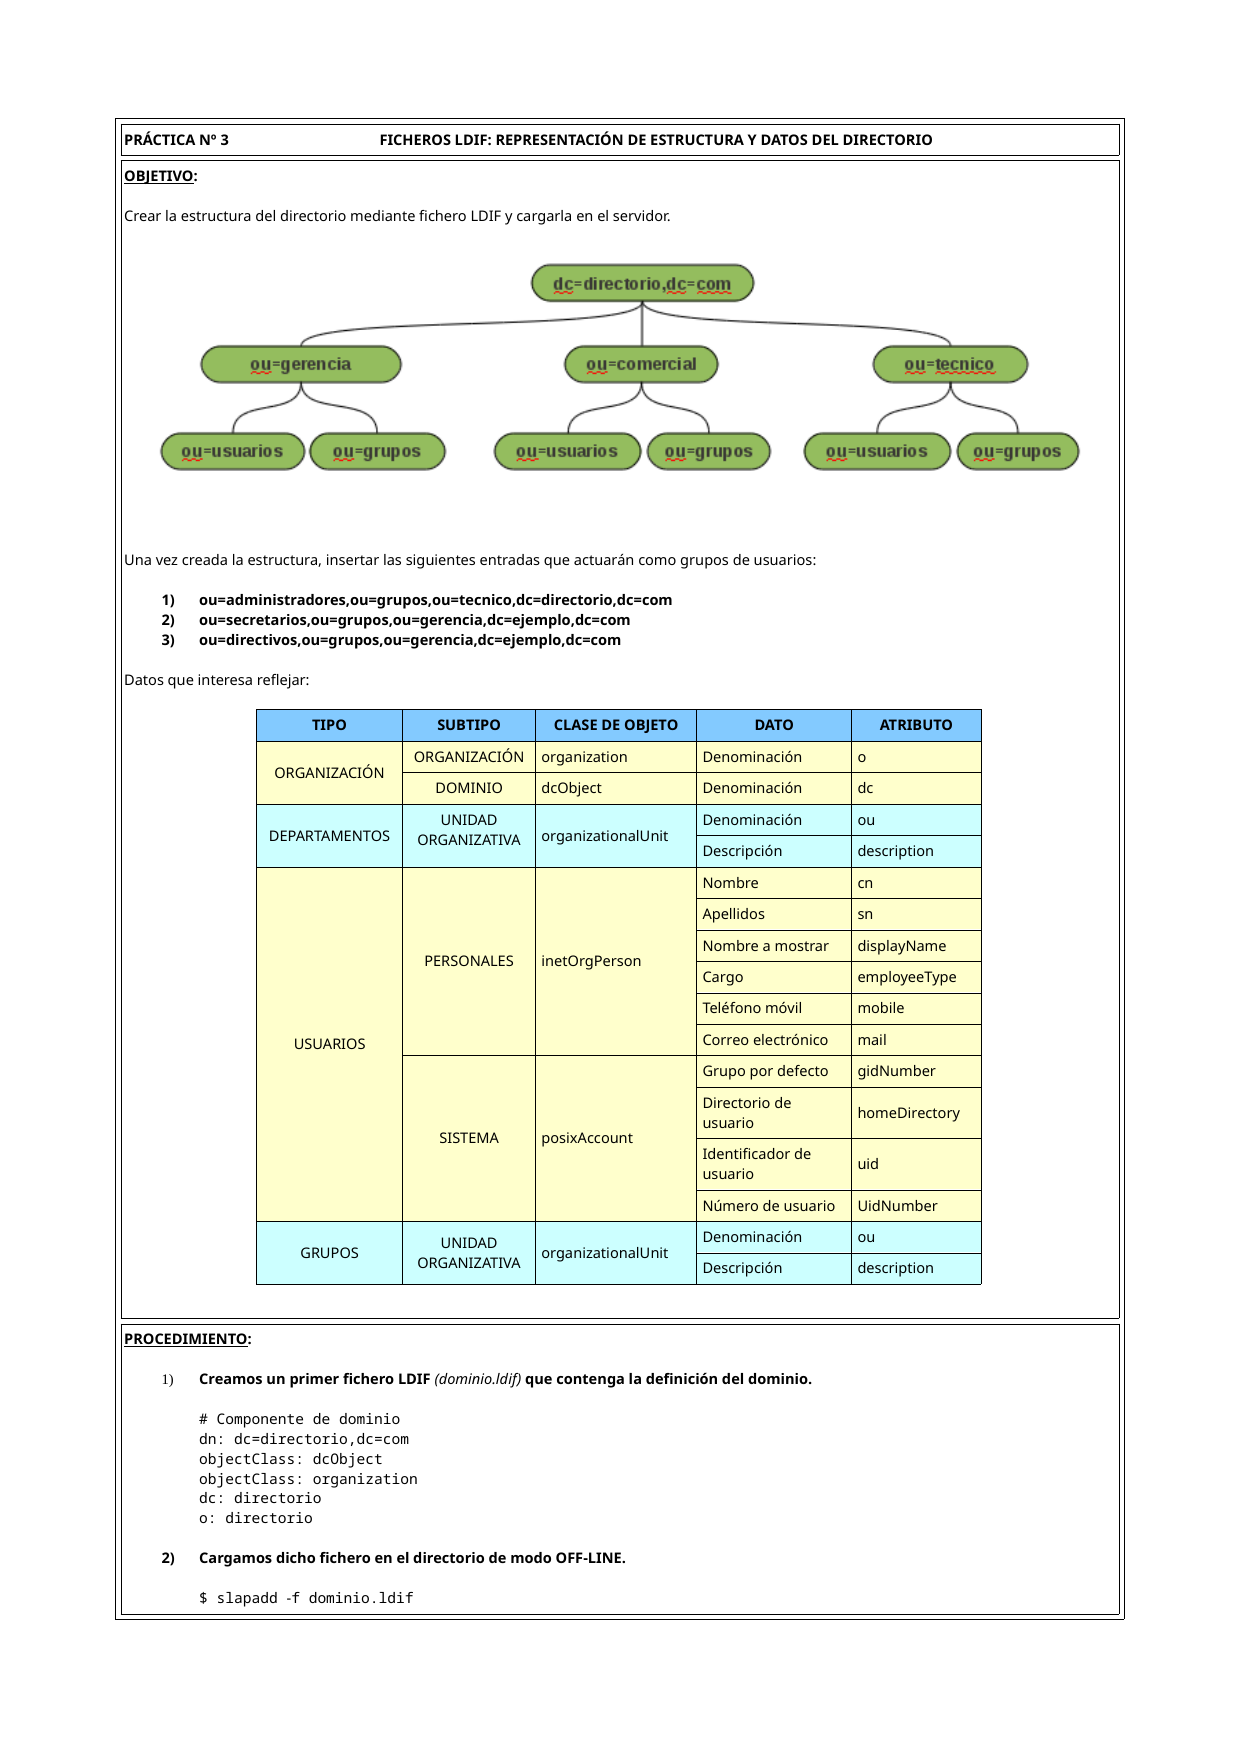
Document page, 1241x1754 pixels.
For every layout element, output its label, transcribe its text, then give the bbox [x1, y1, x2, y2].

table_cell o [852, 742, 981, 772]
table_cell UidNumber [852, 1191, 981, 1221]
table_cell ORGANIZACIÓN [257, 742, 402, 804]
table_cell organizationalUnit [536, 805, 696, 867]
table_cell uid [852, 1139, 981, 1189]
table_cell UNIDAD ORGANIZATIVA [403, 1222, 535, 1284]
table_cell organization [536, 742, 696, 772]
table_cell Teléfono móvil [697, 994, 851, 1024]
table_cell SISTEMA [403, 1056, 535, 1221]
table_cell Directorio de usuario [697, 1088, 851, 1138]
table_cell ORGANIZACIÓN [403, 742, 535, 772]
table_cell Correo electrónico [697, 1025, 851, 1055]
table_cell ou [852, 805, 981, 835]
table_cell Número de usuario [697, 1191, 851, 1221]
table_cell GRUPOS [257, 1222, 402, 1284]
table_cell inetOrgPerson [536, 868, 696, 1055]
table_cell DOMINIO [403, 773, 535, 804]
table_header SUBTIPO [403, 710, 535, 741]
table_cell Denominación [697, 742, 851, 772]
table_header DATO [697, 710, 851, 741]
table_cell OBJETIVO: Crear la estructura del directorio mediante fichero LDIF y cargarla en el servidor. Una vez creada la estructura, insertar las siguientes entradas que actuarán como grupos de usuarios: ou=administradores,ou=grupos,ou=tecnico,dc=directorio,dc=com ou=secretarios,ou=grupos,ou=gerencia,dc=ejemplo,dc=com ou=directivos,ou=grupos,ou=gerencia,dc=ejemplo,dc=com Datos que interesa reflejar: [118, 155, 1121, 1318]
table_cell PROCEDIMIENTO: Creamos un primer fichero LDIF (dominio.ldif) que contenga la definición del dominio. # Componente de dominio dn: dc=directorio,dc=com objectClass: dcObject objectClass: organization dc: directorio o: directorio Cargamos dicho fichero en el directorio de modo OFF-LINE. $ slapadd -f dominio.ldif Comprobamos que se ha realizado la carga $ slapcat [118, 1318, 1121, 1613]
table_cell gidNumber [852, 1056, 981, 1087]
table_cell Descripción [697, 836, 851, 867]
table_cell cn [852, 868, 981, 898]
table_cell Nombre a mostrar [697, 931, 851, 961]
table_cell Denominación [697, 805, 851, 835]
table_cell ou [852, 1222, 981, 1252]
table_cell employeeType [852, 962, 981, 992]
table_cell organizationalUnit [536, 1222, 696, 1284]
table_cell PERSONALES [403, 868, 535, 1055]
table_header CLASE DE OBJETO [536, 710, 696, 741]
table_cell USUARIOS [257, 868, 402, 1221]
table_cell Grupo por defecto [697, 1056, 851, 1087]
table_cell dcObject [536, 773, 696, 804]
table_cell Denominación [697, 1222, 851, 1252]
table_cell description [852, 836, 981, 867]
table_cell sn [852, 899, 981, 929]
table_cell Nombre [697, 868, 851, 898]
table_cell Apellidos [697, 899, 851, 929]
table_header FICHEROS LDIF: REPRESENTACIÓN DE ESTRUCTURA Y DATOS DEL DIRECTORIO [374, 119, 1121, 155]
table_cell mail [852, 1025, 981, 1055]
table_header TIPO [257, 710, 402, 741]
table_cell PROCEDIMIENTO: Creamos un primer fichero LDIF (dominio.ldif) que contenga la definición del dominio. # Componente de dominio dn: dc=directorio,dc=com objectClass: dcObject objectClass: organization dc: directorio o: directorio Cargamos dicho fichero en el directorio de modo OFF-LINE. $ slapadd -f dominio.ldif Comprobamos que se ha realizado la carga $ slapcat [122, 1325, 1119, 1613]
table_cell mobile [852, 994, 981, 1024]
table_cell Identificador de usuario [697, 1139, 851, 1189]
table_cell homeDirectory [852, 1088, 981, 1138]
table_cell description [852, 1254, 981, 1284]
table_header ATRIBUTO [852, 710, 981, 741]
table_header PRÁCTICA Nº 3 [118, 119, 373, 155]
table_cell Cargo [697, 962, 851, 992]
table_cell posixAccount [536, 1056, 696, 1221]
table_cell Denominación [697, 773, 851, 804]
table_cell dc [852, 773, 981, 804]
table_cell displayName [852, 931, 981, 961]
picture [123, 225, 1116, 511]
table_cell Descripción [697, 1254, 851, 1284]
table_cell DEPARTAMENTOS [257, 805, 402, 867]
table_cell UNIDAD ORGANIZATIVA [403, 805, 535, 867]
